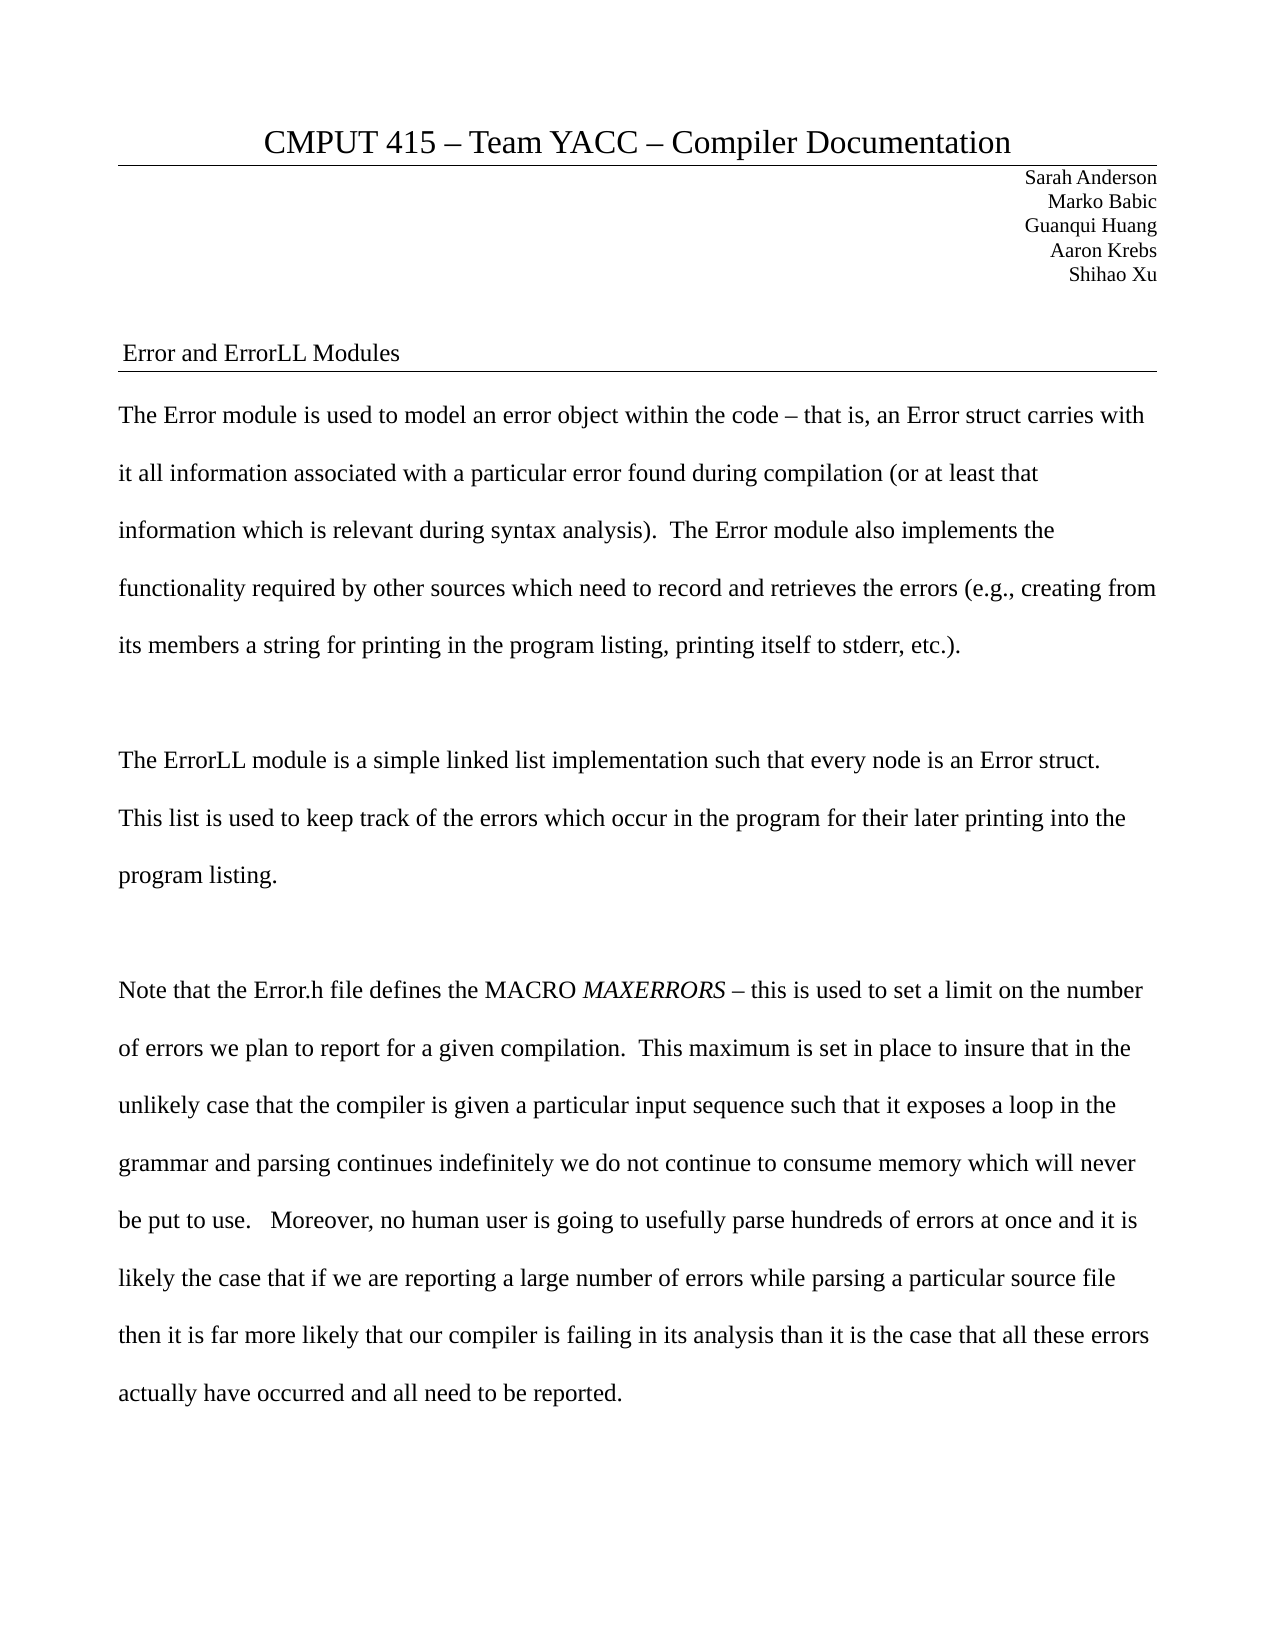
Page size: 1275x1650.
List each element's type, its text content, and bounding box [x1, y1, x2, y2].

text Shihao Xu [118, 262, 1157, 286]
text The ErrorLL module is a simple linked list implementation such that every node is an Error struct. This list is used to keep track of the errors which occur in the program for their later printing into the program listing. [118, 745, 1157, 889]
text Error and ErrorLL Modules [118, 334, 1157, 371]
text Marko Babic [118, 189, 1157, 213]
text CMPUT 415 – Team YACC – Compiler Documentation [118, 118, 1157, 165]
text Sarah Anderson [118, 166, 1157, 189]
text The Error module is used to model an error object within the code – that is, an Error struct carries with it all information associated with a particular error found during compilation (or at least that information which is relevant during syntax analysis). The Error module also implements the functionality required by other sources which need to record and retrieves the errors (e.g., creating from its members a string for printing in the program listing, printing itself to stderr, etc.). [118, 400, 1157, 659]
text Aaron Krebs [118, 237, 1157, 262]
text Guanqui Huang [118, 213, 1157, 237]
text Note that the Error.h file defines the MACRO MAXERRORS – this is used to set a limit on the number of errors we plan to report for a given compilation. This maximum is set in place to insure that in the unlikely case that the compiler is given a particular input sequence such that it exposes a loop in the grammar and parsing continues indefinitely we do not continue to consume memory which will never be put to use. Moreover, no human user is going to usefully parse hundreds of errors at once and it is likely the case that if we are reporting a large number of errors while parsing a particular source file then it is far more likely that our compiler is failing in its analysis than it is the case that all these errors actually have occurred and all need to be reported. [118, 975, 1157, 1406]
